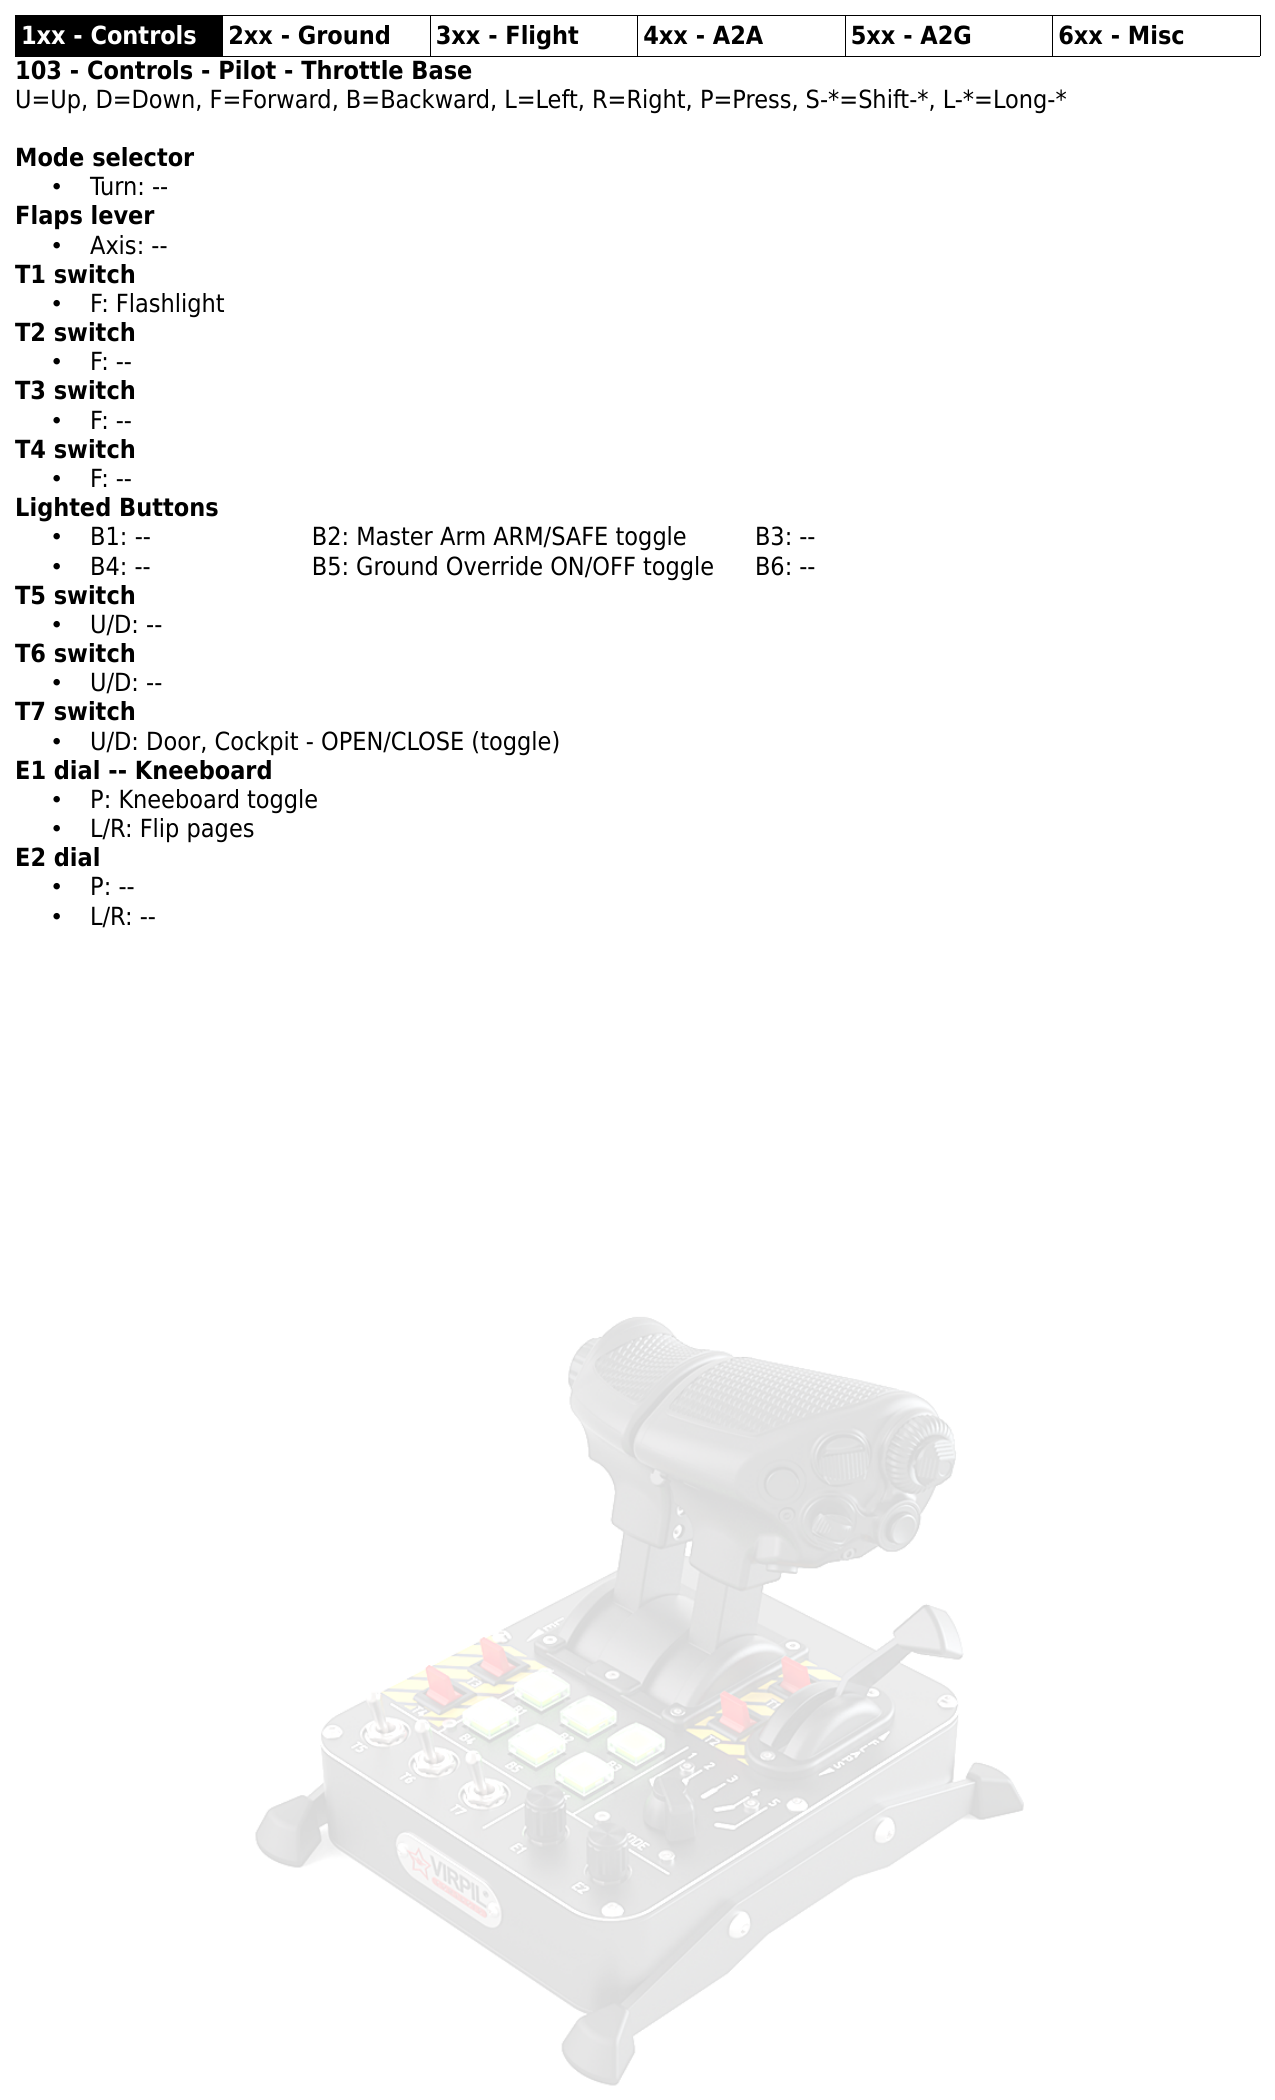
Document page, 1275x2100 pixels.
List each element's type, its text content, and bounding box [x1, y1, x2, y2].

list L/R: -- [52, 902, 1260, 931]
list F: -- [52, 347, 1260, 377]
text T2 switch [15, 318, 1260, 347]
list P: Kneeboard toggle [52, 785, 1260, 814]
text T4 switch [15, 435, 1260, 464]
table_header 1xx - Controls [16, 16, 222, 56]
list F: Flashlight [52, 289, 1260, 318]
text T7 switch [15, 697, 1260, 727]
text Mode selector [15, 143, 1260, 172]
list Turn: -- [52, 172, 1260, 202]
text 103 - Controls - Pilot - Throttle Base [15, 57, 1260, 85]
list P: -- [52, 872, 1260, 902]
list U/D: Door, Cockpit - OPEN/CLOSE (toggle) [52, 727, 1260, 756]
list L/R: Flip pages [52, 814, 1260, 843]
text Lighted Buttons [15, 493, 1260, 522]
text T1 switch [15, 260, 1260, 289]
list U/D: -- [52, 610, 1260, 639]
list F: -- [52, 406, 1260, 435]
text T5 switch [15, 581, 1260, 610]
text Flaps lever [15, 202, 1260, 231]
table_header 3xx - Flight [431, 16, 637, 56]
text E1 dial -- Kneeboard [15, 756, 1260, 785]
list Axis: -- [52, 231, 1260, 260]
table_header 5xx - A2G [846, 16, 1052, 56]
text T6 switch [15, 639, 1260, 668]
list U/D: -- [52, 668, 1260, 697]
list F: -- [52, 464, 1260, 493]
list B1: -- B2: Master Arm ARM/SAFE toggle B3: -- [52, 522, 1260, 552]
table_header 6xx - Misc [1053, 16, 1260, 56]
text U=Up, D=Down, F=Forward, B=Backward, L=Left, R=Right, P=Press, S-*=Shift-*, L-*=Long-* [15, 85, 1260, 114]
text T3 switch [15, 377, 1260, 406]
text E2 dial [15, 843, 1260, 872]
list B4: -- B5: Ground Override ON/OFF toggle B6: -- [52, 552, 1260, 581]
table_header 2xx - Ground [223, 16, 430, 56]
table_header 4xx - A2A [638, 16, 845, 56]
